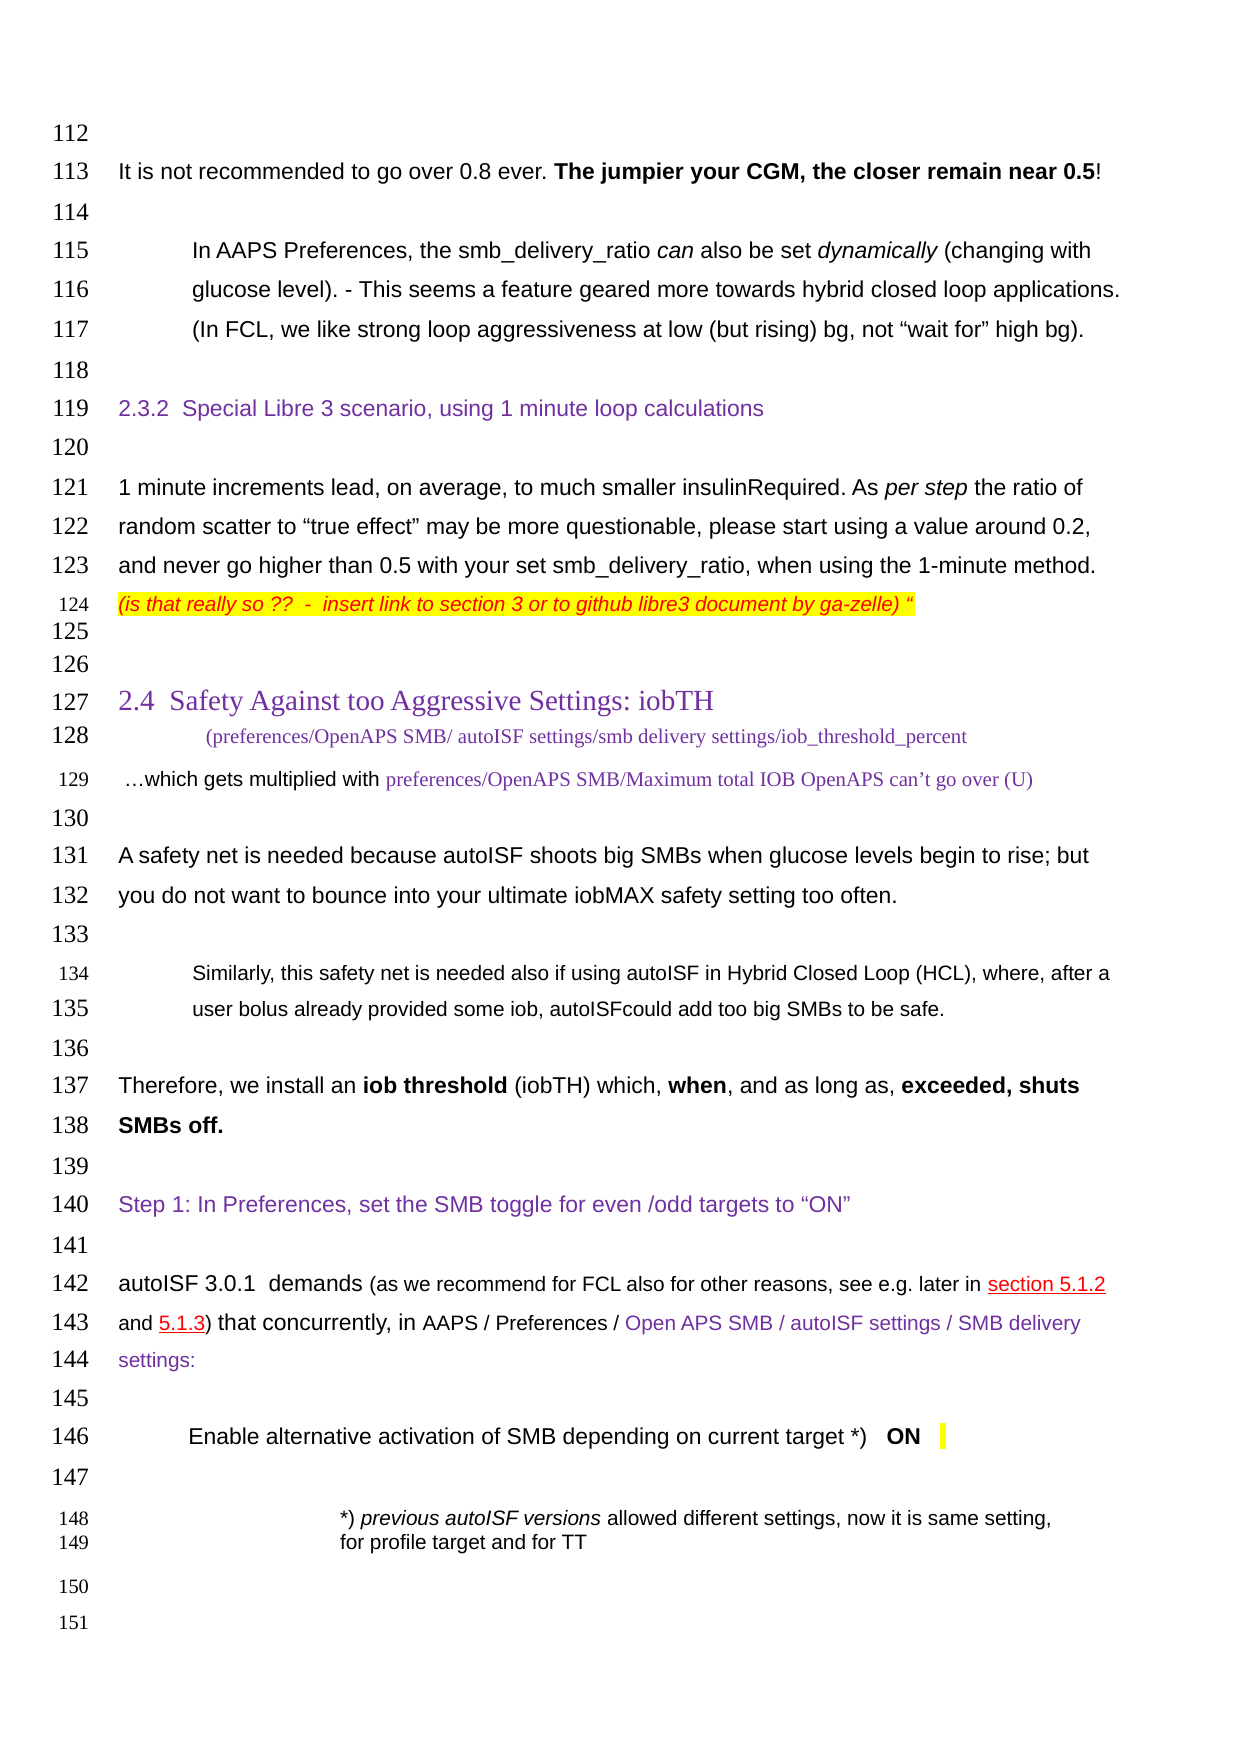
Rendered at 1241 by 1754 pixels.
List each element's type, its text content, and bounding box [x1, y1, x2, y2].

text autoISF 3.0.1 demands (as we recommend for FCL also for other reasons, see e.g. later in section 5.1.2 and 5.1.3) that concurrently, in AAPS / Preferences / Open APS SMB / autoISF settings / SMB delivery settings: [118, 1270, 1122, 1371]
text Step 1: In Preferences, set the SMB toggle for even /odd targets to “ON” [118, 1191, 1122, 1217]
text A safety net is needed because autoISF shoots big SMBs when glucose levels begin to rise; but you do not want to bounce into your ultimate iobMAX safety setting too often. [118, 842, 1122, 908]
text It is not recommended to go over 0.8 ever. The jumpier your CGM, the closer remain near 0.5! [118, 158, 1122, 184]
text Similarly, this safety net is needed also if using autoISF in Hybrid Closed Loop (HCL), where, after a user bolus already provided some iob, autoISFcould add too big SMBs to be safe. [192, 961, 1122, 1021]
text 1 minute increments lead, on average, to much smaller insulinRequired. As per step the ratio of random scatter to “true effect” may be more questionable, please start using a value around 0.2, and never go higher than 0.5 with your set smb_delivery_ratio, when using the 1-minute method. [118, 473, 1122, 579]
text (is that really so ?? - insert link to section 3 or to github libre3 document by ga-zelle) “ [118, 592, 1122, 616]
text (preferences/OpenAPS SMB/ autoISF settings/smb delivery settings/iob_threshold_percent [118, 716, 1122, 750]
text …which gets multiplied with preferences/OpenAPS SMB/Maximum total IOB OpenAPS can’t go over (U) [118, 767, 1122, 791]
text Therefore, we install an iob threshold (iobTH) which, when, and as long as, exceeded, shuts SMBs off. [118, 1072, 1122, 1138]
text In AAPS Preferences, the smb_delivery_ratio can also be set dynamically (changing with glucose level). - This seems a feature geared more towards hybrid closed loop applications. (In FCL, we like strong loop aggressiveness at low (but rising) bg, not “wait for” high bg). [192, 237, 1122, 342]
text 2.3.2 Special Libre 3 scenario, using 1 minute loop calculations [118, 394, 1122, 421]
list *) previous autoISF versions allowed different settings, now it is same setting, for profile target and for TT [340, 1506, 1122, 1553]
text 2.4 Safety Against too Aggressive Settings: iobTH [118, 683, 1122, 716]
text Enable alternative activation of SMB depending on current target *) ON [118, 1423, 1122, 1449]
